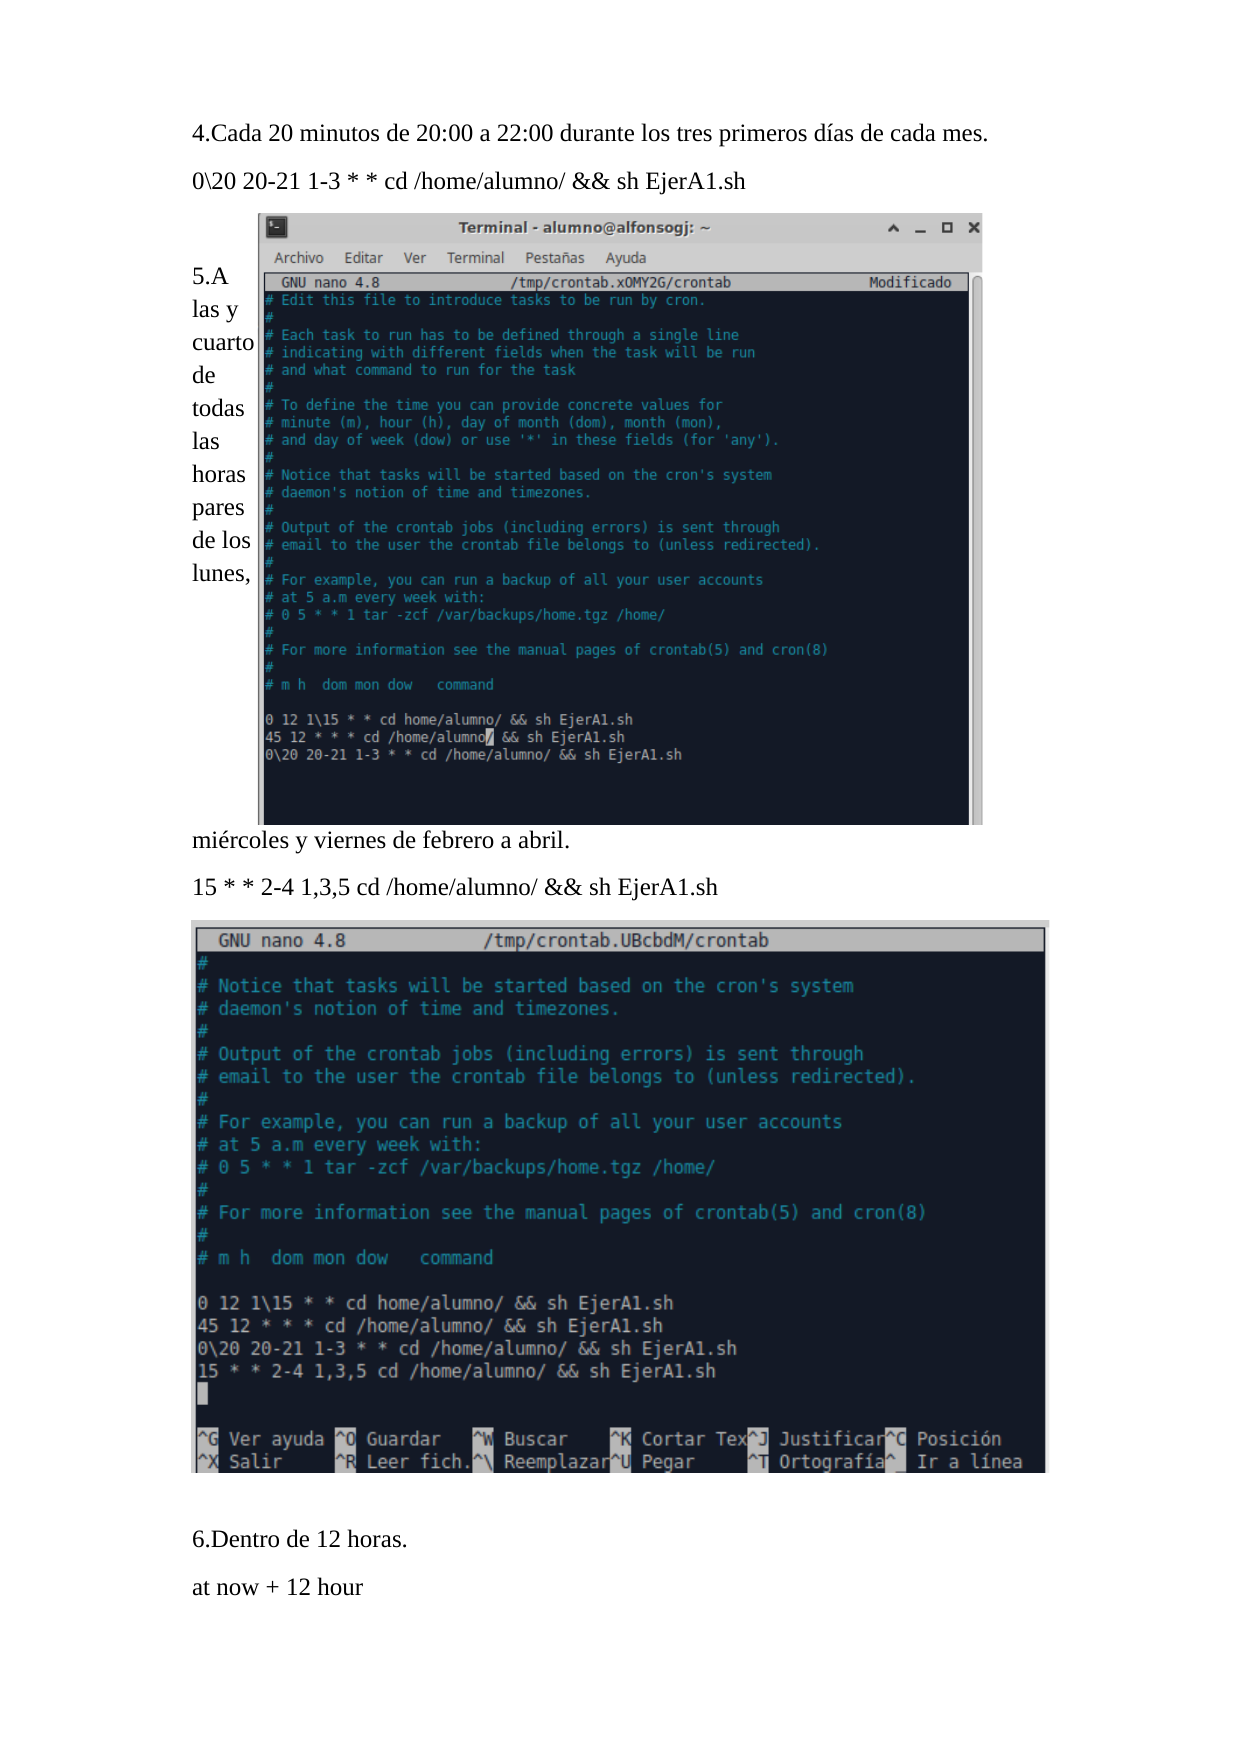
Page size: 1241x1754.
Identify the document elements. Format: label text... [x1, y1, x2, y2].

list 15 * * 2-4 1,3,5 cd /home/alumno/ && sh EjerA1.sh [118, 872, 1122, 901]
list A las y cuarto de todas las horas pares de los lunes, miércoles y viernes de febrero a abril. [118, 261, 1122, 854]
picture [191, 920, 1050, 1473]
list Dentro de 12 horas. [118, 1524, 1122, 1553]
list at now + 12 hour [118, 1572, 1122, 1601]
list Cada 20 minutos de 20:00 a 22:00 durante los tres primeros días de cada mes. [118, 118, 1122, 147]
list 0\20 20-21 1-3 * * cd /home/alumno/ && sh EjerA1.sh [118, 166, 1122, 194]
picture [257, 213, 983, 825]
